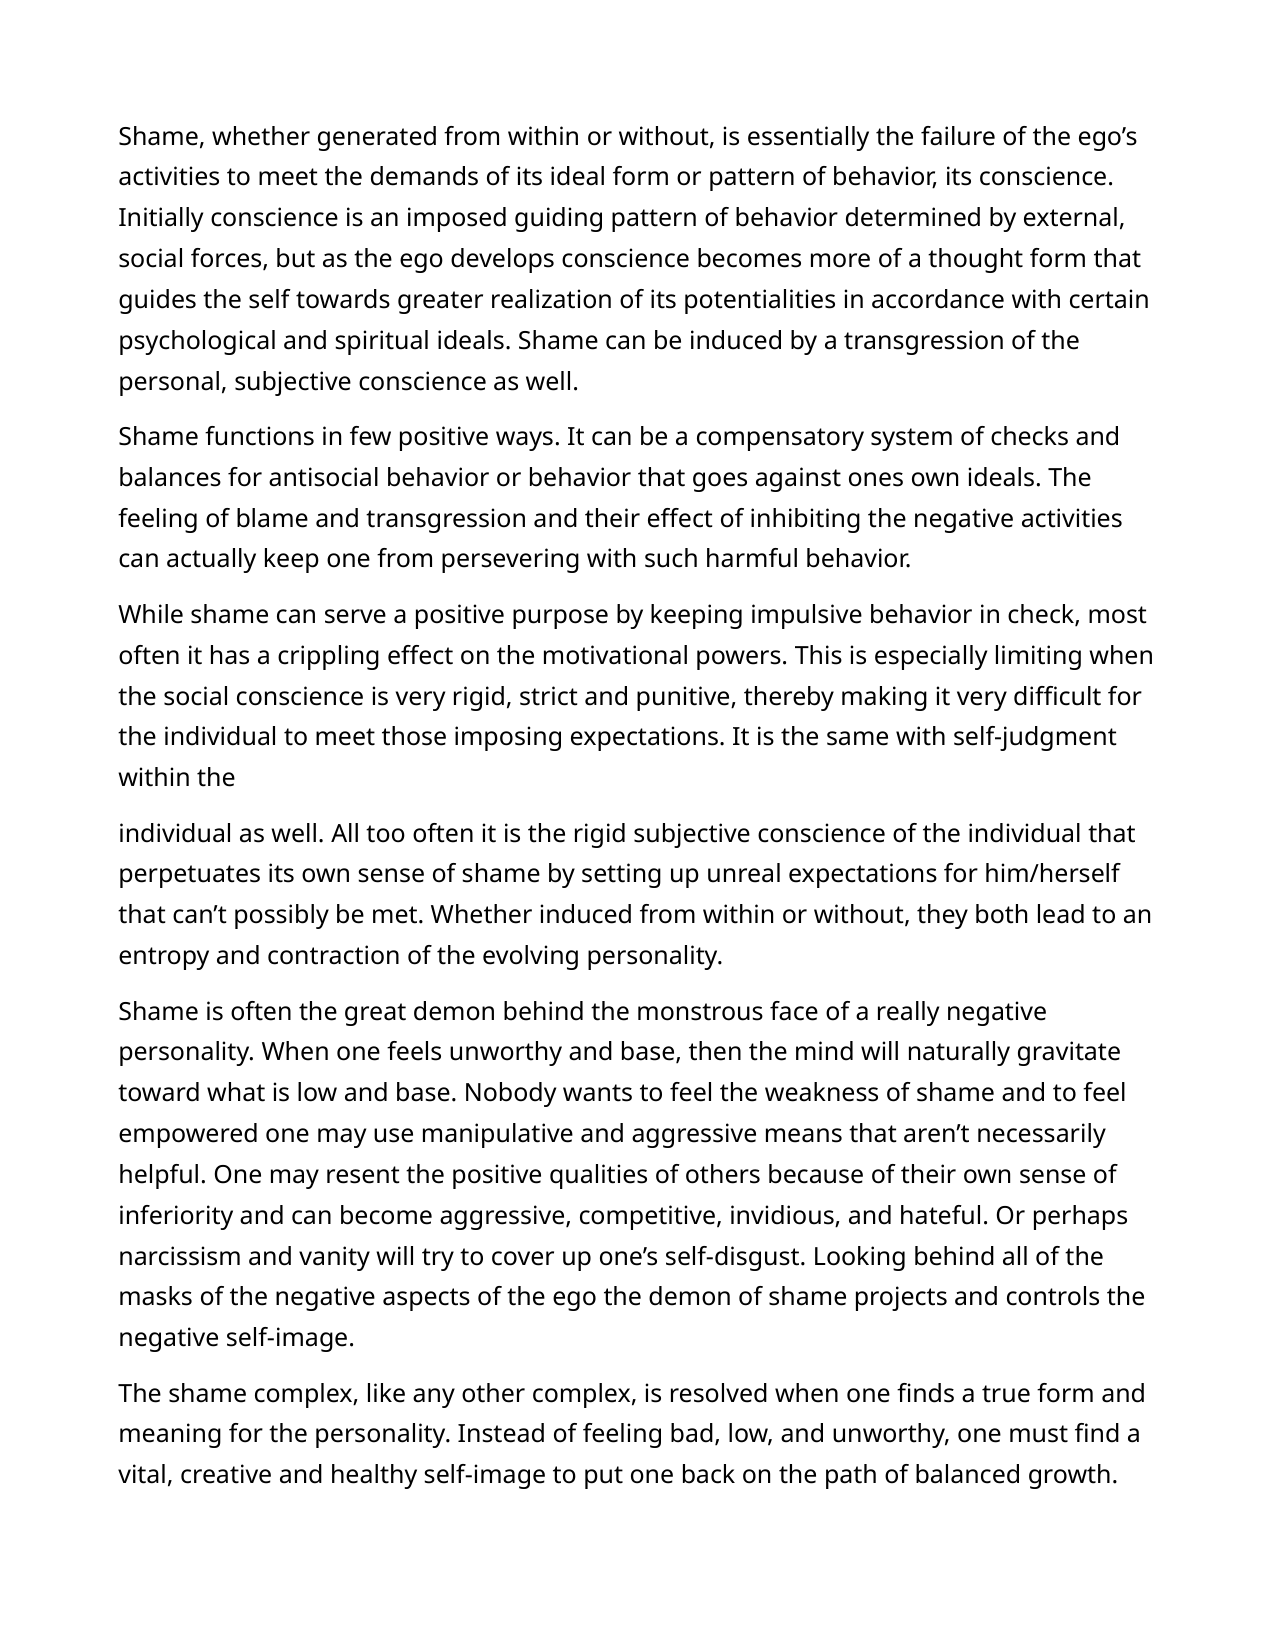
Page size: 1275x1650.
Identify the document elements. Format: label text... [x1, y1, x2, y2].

text Shame functions in few positive ways. It can be a compensatory system of checks and balances for antisocial behavior or behavior that goes against ones own ideals. The feeling of blame and transgression and their effect of inhibiting the negative activities can actually keep one from persevering with such harmful behavior. [118, 418, 1157, 575]
text Shame, whether generated from within or without, is essentially the failure of the ego’s activities to meet the demands of its ideal form or pattern of behavior, its conscience. Initially conscience is an imposed guiding pattern of behavior determined by external, social forces, but as the ego develops conscience becomes more of a thought form that guides the self towards greater realization of its potentialities in accordance with certain psychological and spiritual ideals. Shame can be induced by a transgression of the personal, subjective conscience as well. [118, 118, 1157, 397]
text individual as well. All too often it is the rigid subjective conscience of the individual that perpetuates its own sense of shame by setting up unreal expectations for him/herself that can’t possibly be met. Whether induced from within or without, they both lead to an entropy and contraction of the evolving personality. [118, 815, 1157, 972]
text Shame is often the great demon behind the monstrous face of a really negative personality. When one feels unworthy and base, then the mind will naturally gravitate toward what is low and base. Nobody wants to feel the weakness of shame and to feel empowered one may use manipulative and aggressive means that aren’t necessarily helpful. One may resent the positive qualities of others because of their own sense of inferiority and can become aggressive, competitive, invidious, and hateful. Or perhaps narcissism and vanity will try to cover up one’s self-disgust. Looking behind all of the masks of the negative aspects of the ego the demon of shame projects and controls the negative self-image. [118, 993, 1157, 1354]
text The shame complex, like any other complex, is resolved when one finds a true form and meaning for the personality. Instead of feeling bad, low, and unworthy, one must find a vital, creative and healthy self-image to put one back on the path of balanced growth. [118, 1375, 1157, 1491]
text While shame can serve a positive purpose by keeping impulsive behavior in check, most often it has a crippling effect on the motivational powers. This is especially limiting when the social conscience is very rigid, strict and punitive, thereby making it very difficult for the individual to meet those imposing expectations. It is the same with self-judgment within the [118, 596, 1157, 794]
